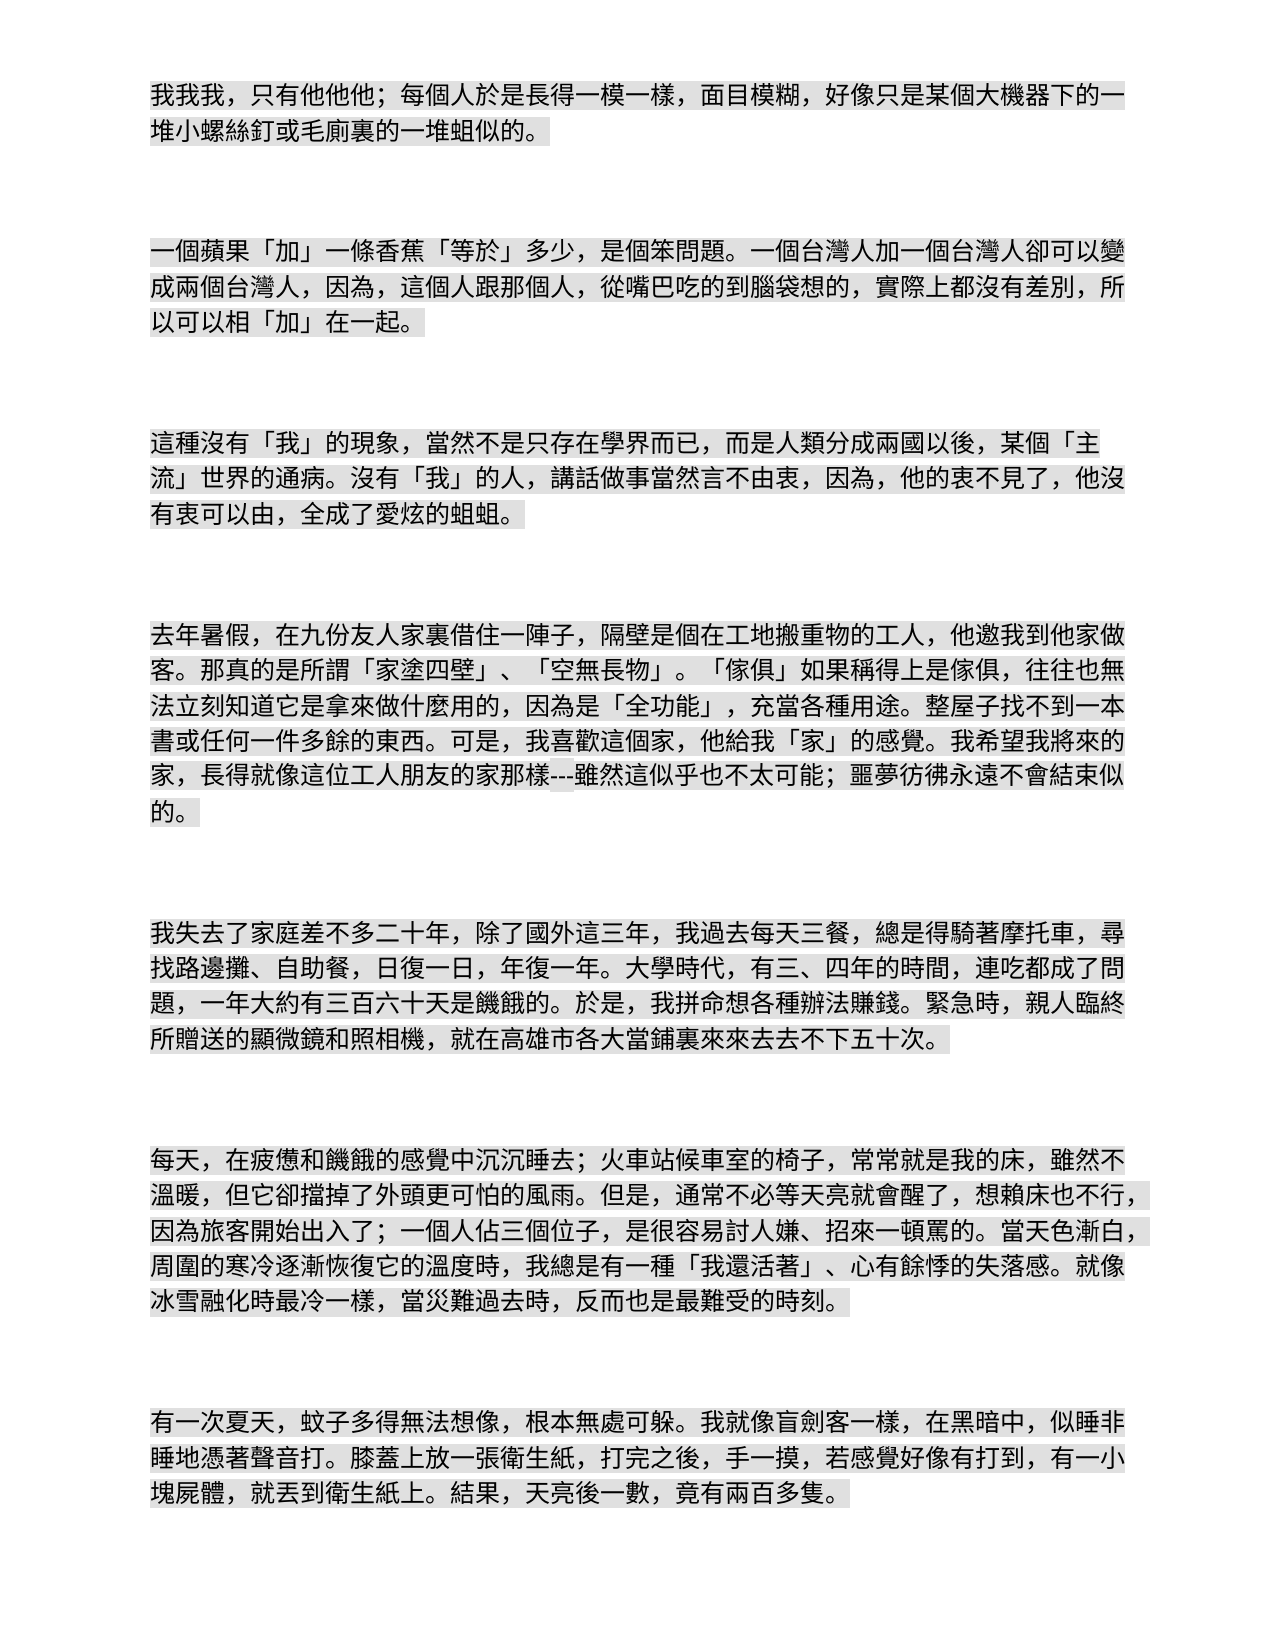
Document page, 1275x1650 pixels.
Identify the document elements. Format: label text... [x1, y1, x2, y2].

text 我失去了家庭差不多二十年，除了國外這三年，我過去每天三餐，總是得騎著摩托車，尋找路邊攤、自助餐，日復一日，年復一年。大學時代，有三、四年的時間，連吃都成了問題，一年大約有三百六十天是饑餓的。於是，我拼命想各種辦法賺錢。緊急時，親人臨終所贈送的顯微鏡和照相機，就在高雄市各大當鋪裏來來去去不下五十次。 [150, 912, 1125, 1054]
text 我我我，只有他他他；每個人於是長得一模一樣，面目模糊，好像只是某個大機器下的一堆小螺絲釘或毛廁裏的一堆蛆似的。 [150, 75, 1125, 146]
text 去年暑假，在九份友人家裏借住一陣子，隔壁是個在工地搬重物的工人，他邀我到他家做客。那真的是所謂「家塗四壁」、「空無長物」。「傢俱」如果稱得上是傢俱，往往也無法立刻知道它是拿來做什麼用的，因為是「全功能」，充當各種用途。整屋子找不到一本書或任何一件多餘的東西。可是，我喜歡這個家，他給我「家」的感覺。我希望我將來的家，長得就像這位工人朋友的家那樣---雖然這似乎也不太可能；噩夢彷彿永遠不會結束似的。 [150, 614, 1125, 827]
text 有一次夏天，蚊子多得無法想像，根本無處可躲。我就像盲劍客一樣，在黑暗中，似睡非睡地憑著聲音打。膝蓋上放一張衛生紙，打完之後，手一摸，若感覺好像有打到，有一小塊屍體，就丟到衛生紙上。結果，天亮後一數，竟有兩百多隻。 [150, 1402, 1125, 1508]
text 這種沒有「我」的現象，當然不是只存在學界而已，而是人類分成兩國以後，某個「主流」世界的通病。沒有「我」的人，講話做事當然言不由衷，因為，他的衷不見了，他沒有衷可以由，全成了愛炫的蛆蛆。 [150, 423, 1125, 529]
text 每天，在疲憊和饑餓的感覺中沉沉睡去；火車站候車室的椅子，常常就是我的床，雖然不溫暖，但它卻擋掉了外頭更可怕的風雨。但是，通常不必等天亮就會醒了，想賴床也不行，因為旅客開始出入了；一個人佔三個位子，是很容易討人嫌、招來一頓罵的。當天色漸白，周圍的寒冷逐漸恢復它的溫度時，我總是有一種「我還活著」、心有餘悸的失落感。就像冰雪融化時最冷一樣，當災難過去時，反而也是最難受的時刻。 [150, 1139, 1125, 1317]
text 一個蘋果「加」一條香蕉「等於」多少，是個笨問題。一個台灣人加一個台灣人卻可以變成兩個台灣人，因為，這個人跟那個人，從嘴巴吃的到腦袋想的，實際上都沒有差別，所以可以相「加」在一起。 [150, 231, 1125, 337]
